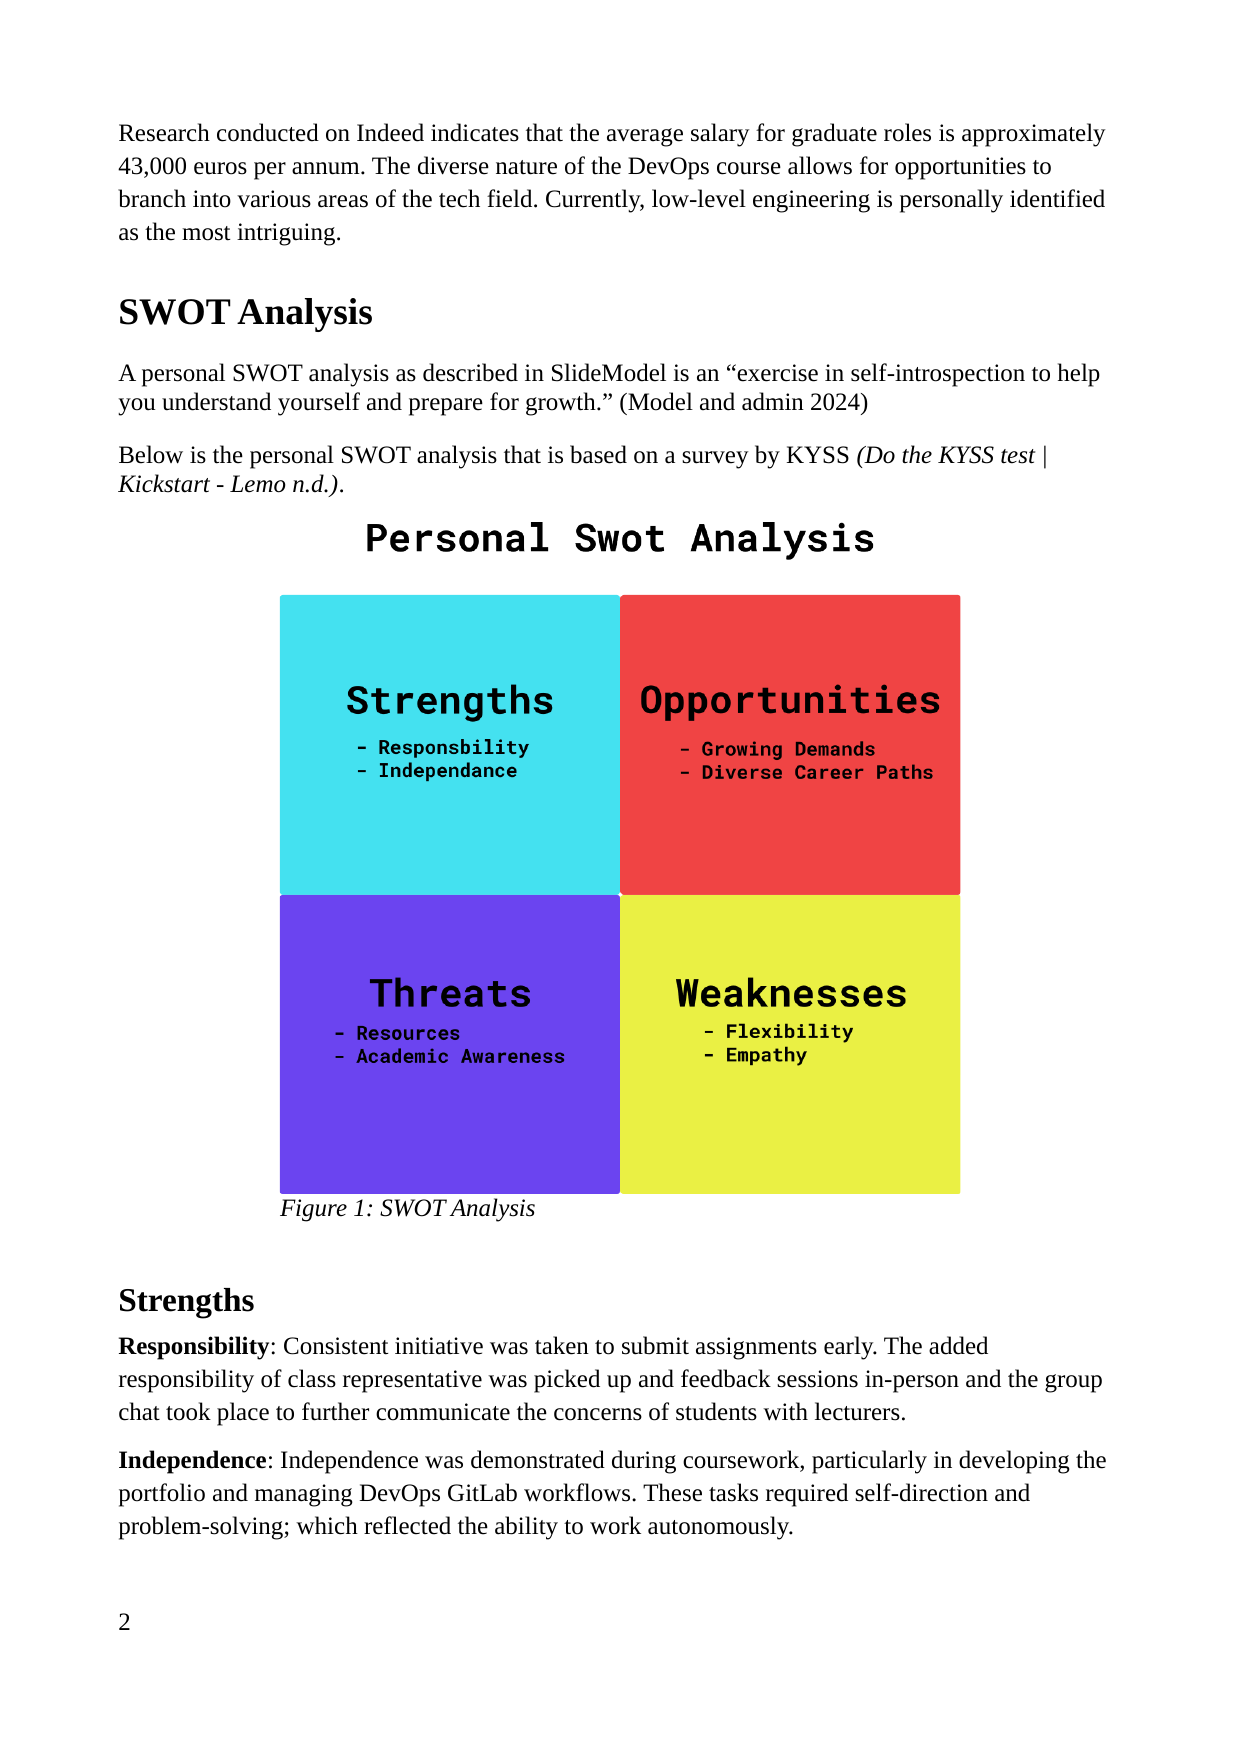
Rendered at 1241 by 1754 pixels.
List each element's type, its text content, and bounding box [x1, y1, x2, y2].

subtitle SWOT Analysis [118, 290, 1122, 333]
text Below is the personal SWOT analysis that is based on a survey by KYSS (Do the KYSS test | Kickstart - Lemo n.d.). [118, 440, 1122, 498]
text A personal SWOT analysis as described in SlideModel is an “exercise in self-introspection to help you understand yourself and prepare for growth.” (Model and admin 2024) [118, 358, 1122, 415]
text Independence: Independence was demonstrated during coursework, particularly in developing the portfolio and managing DevOps GitLab workflows. These tasks required self-direction and problem-solving; which reflected the ability to work autonomously. [118, 1445, 1122, 1540]
text Research conducted on Indeed indicates that the average salary for graduate roles is approximately 43,000 euros per annum. The diverse nature of the DevOps course allows for opportunities to branch into various areas of the tech field. Currently, low-level engineering is personally identified as the most intriguing. [118, 118, 1122, 246]
picture [279, 522, 961, 1194]
subtitle Strengths [118, 1281, 1122, 1319]
text Figure 1: SWOT Analysis [280, 1194, 960, 1222]
text Responsibility: Consistent initiative was taken to submit assignments early. The added responsibility of class representative was picked up and feedback sessions in-person and the group chat took place to further communicate the concerns of students with lecturers. [118, 1331, 1122, 1426]
